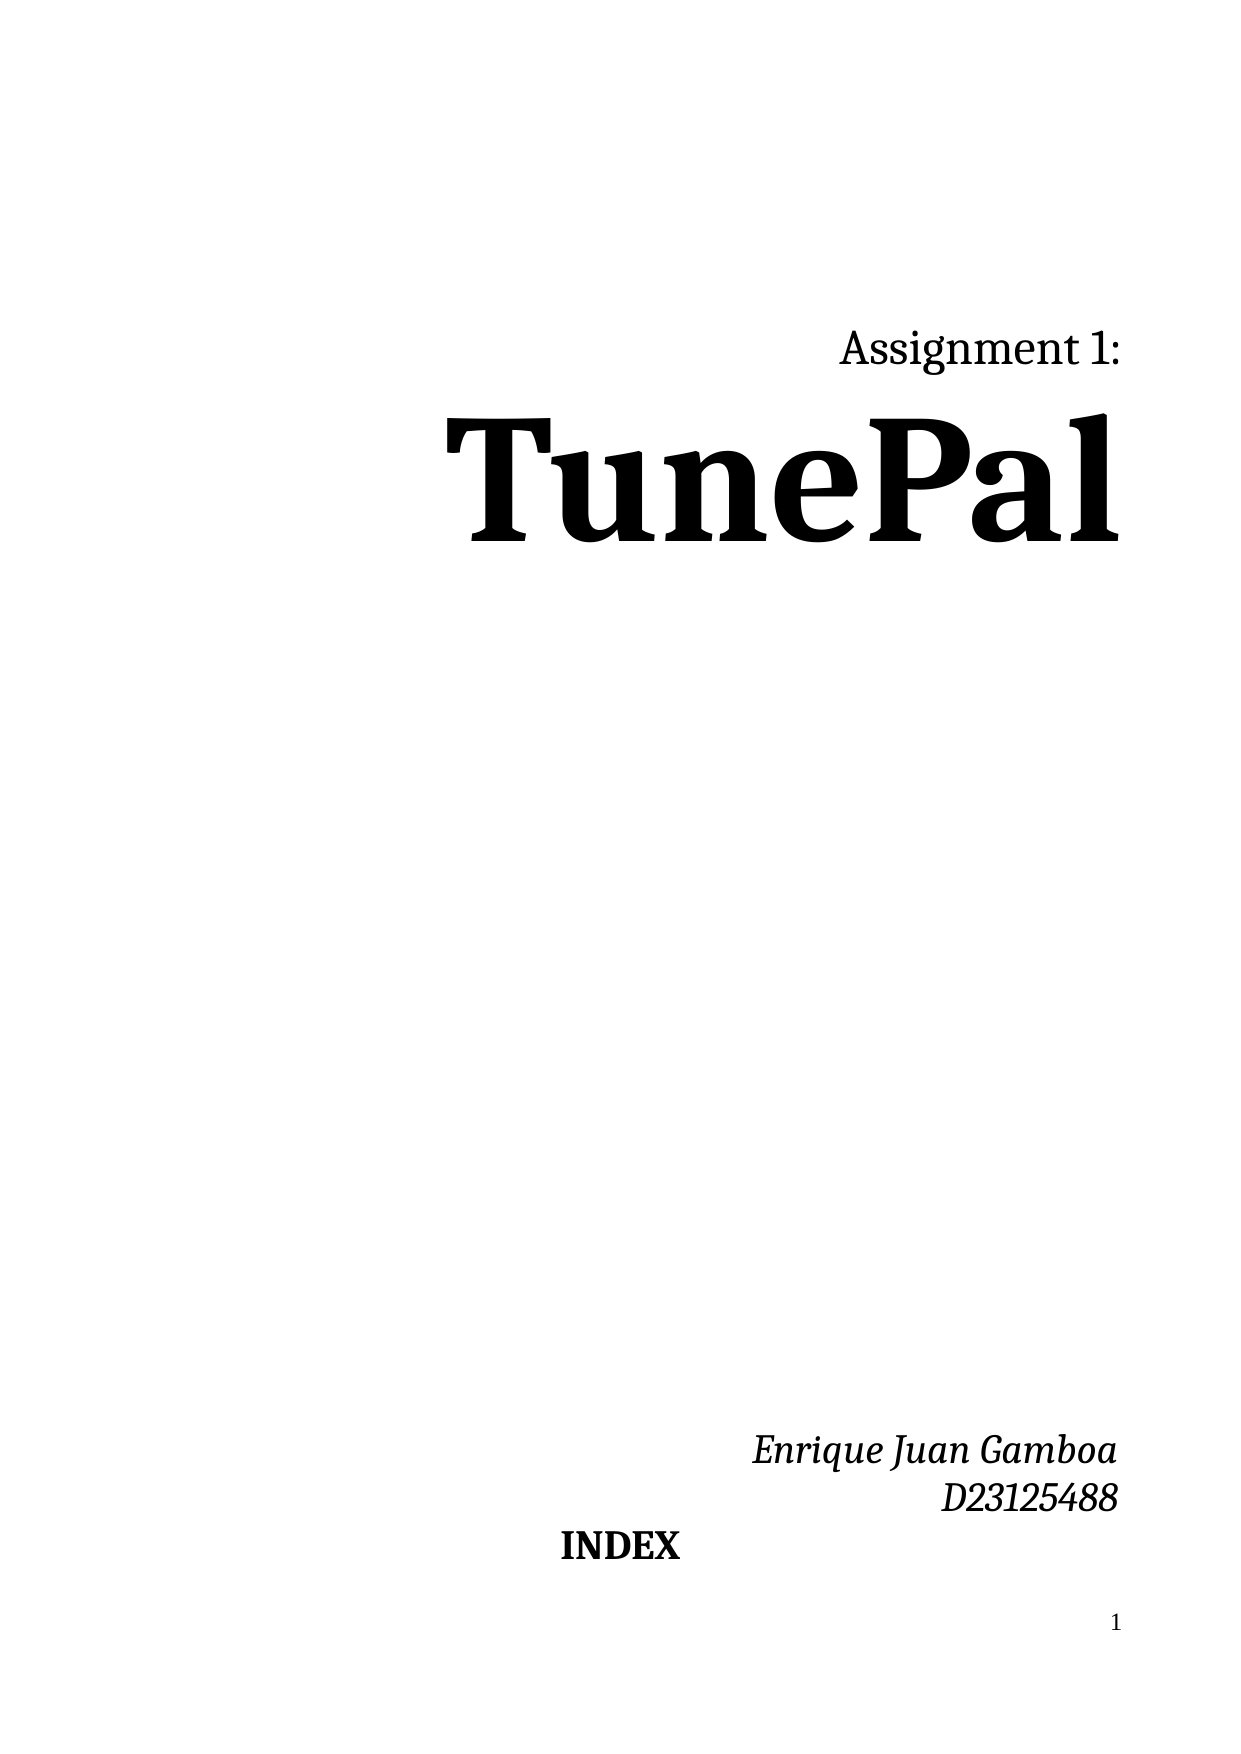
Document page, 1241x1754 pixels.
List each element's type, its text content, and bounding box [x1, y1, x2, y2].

text TunePal [118, 377, 1122, 588]
text INDEX [118, 1522, 1122, 1570]
text Assignment 1: [118, 319, 1122, 377]
text Enrique Juan Gamboa [118, 1426, 1122, 1474]
text D23125488 [118, 1474, 1122, 1522]
